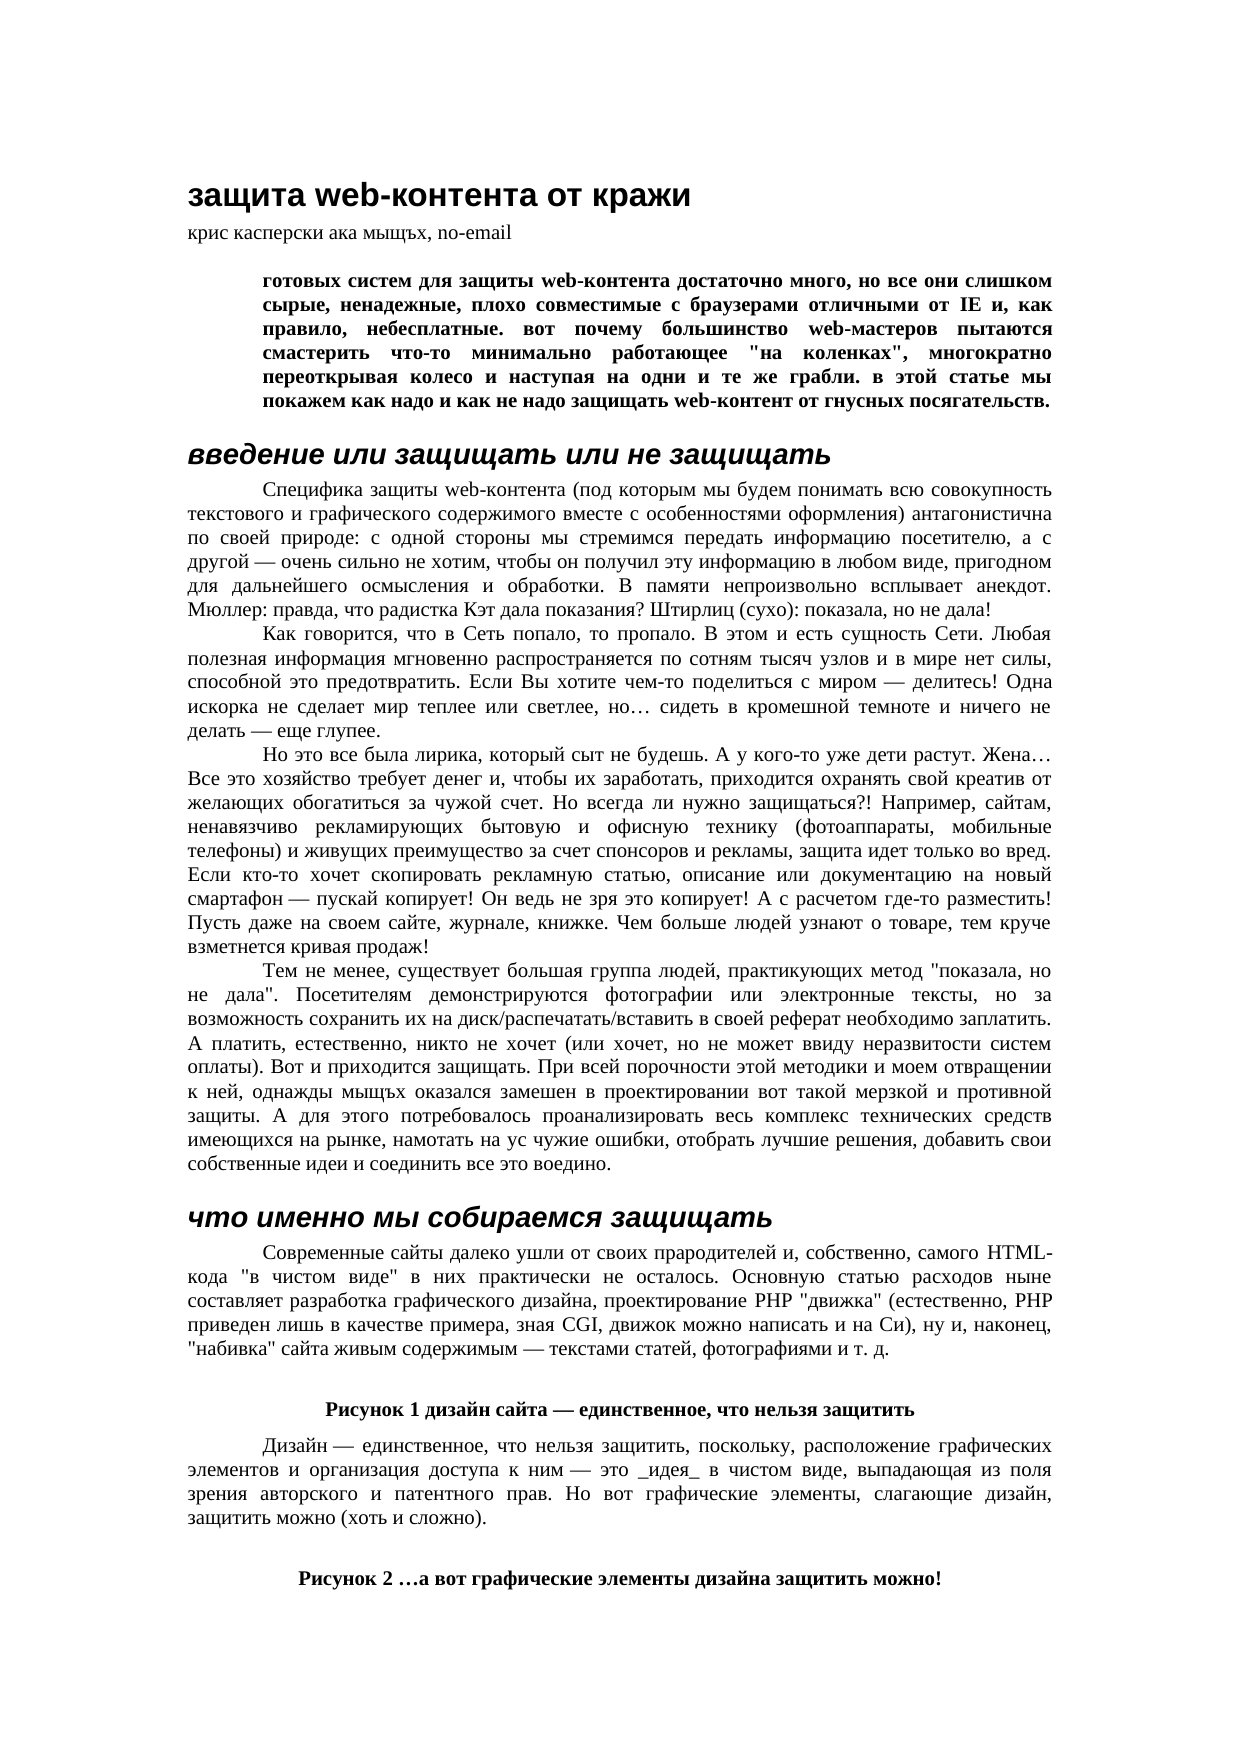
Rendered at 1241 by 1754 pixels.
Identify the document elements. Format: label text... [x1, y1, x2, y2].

text Специфика защиты web-контента (под которым мы будем понимать всю совокупность текстового и графического содержимого вместе с особенностями оформления) антагонистична по своей природе: с одной стороны мы стремимся передать информацию посетителю, а с другой — очень сильно не хотим, чтобы он получил эту информацию в любом виде, пригодном для дальнейшего осмысления и обработки. В памяти непроизвольно всплывает анекдот. Мюллер: правда, что радистка Кэт дала показания? Штирлиц (сухо): показала, но не дала! [187, 477, 1053, 621]
text Тем не менее, существует большая группа людей, практикующих метод "показала, но не дала". Посетителям демонстрируются фотографии или электронные тексты, но за возможность сохранить их на диск/распечатать/вставить в своей реферат необходимо заплатить. А платить, естественно, никто не хочет (или хочет, но не может ввиду неразвитости систем оплаты). Вот и приходится защищать. При всей порочности этой методики и моем отвращении к ней, однажды мыщъх оказался замешен в проектировании вот такой мерзкой и противной защиты. А для этого потребовалось проанализировать весь комплекс технических средств имеющихся на рынке, намотать на ус чужие ошибки, отобрать лучшие решения, добавить свои собственные идеи и соединить все это воедино. [187, 958, 1053, 1175]
text Как говорится, что в Сеть попало, то пропало. В этом и есть сущность Сети. Любая полезная информация мгновенно распространяется по сотням тысяч узлов и в мире нет силы, способной это предотвратить. Если Вы хотите чем-то поделиться с миром — делитесь! Одна искорка не сделает мир теплее или светлее, но… сидеть в кромешной темноте и ничего не делать — еще глупее. [187, 621, 1053, 742]
text Рисунок 1 дизайн сайта — единственное, что нельзя защитить [187, 1396, 1053, 1421]
text Дизайн — единственное, что нельзя защитить, поскольку, расположение графических элементов и организация доступа к ним — это _идея_ в чистом виде, выпадающая из поля зрения авторского и патентного прав. Но вот графические элементы, слагающие дизайн, защитить можно (хоть и сложно). [187, 1433, 1053, 1529]
text Но это все была лирика, который сыт не будешь. А у кого-то уже дети растут. Жена… Все это хозяйство требует денег и, чтобы их заработать, приходится охранять свой креатив от желающих обогатиться за чужой счет. Но всегда ли нужно защищаться?! Например, сайтам, ненавязчиво рекламирующих бытовую и офисную технику (фотоаппараты, мобильные телефоны) и живущих преимущество за счет спонсоров и рекламы, защита идет только во вред. Если кто-то хочет скопировать рекламную статью, описание или документацию на новый смартафон — пускай копирует! Он ведь не зря это копирует! А с расчетом где-то разместить! Пусть даже на своем сайте, журнале, книжке. Чем больше людей узнают о товаре, тем круче взметнется кривая продаж! [187, 742, 1053, 958]
subtitle введение или защищать или не защищать [187, 437, 1053, 471]
text Рисунок 2 …а вот графические элементы дизайна защитить можно! [187, 1566, 1053, 1590]
text готовых систем для защиты web-контента достаточно много, но все они слишком сырые, ненадежные, плохо совместимые с браузерами отличными от IE и, как правило, небесплатные. вот почему большинство web-мастеров пытаются смастерить что-то минимально работающее "на коленках", многократно переоткрывая колесо и наступая на одни и те же грабли. в этой статье мы покажем как надо и как не надо защищать web-контент от гнусных посягательств. [262, 268, 1053, 412]
subtitle что именно мы собираемся защищать [187, 1200, 1053, 1233]
text крис касперски ака мыщъх, no-email [187, 220, 1053, 244]
text Современные сайты далеко ушли от своих прародителей и, собственно, самого HTML-кода "в чистом виде" в них практически не осталось. Основную статью расходов ныне составляет разработка графического дизайна, проектирование PHP "движка" (естественно, PHP приведен лишь в качестве примера, зная CGI, движок можно написать и на Си), ну и, наконец, "набивка" сайта живым содержимым — текстами статей, фотографиями и т. д. [187, 1239, 1053, 1360]
subtitle защита web-контента от кражи [187, 175, 1053, 213]
